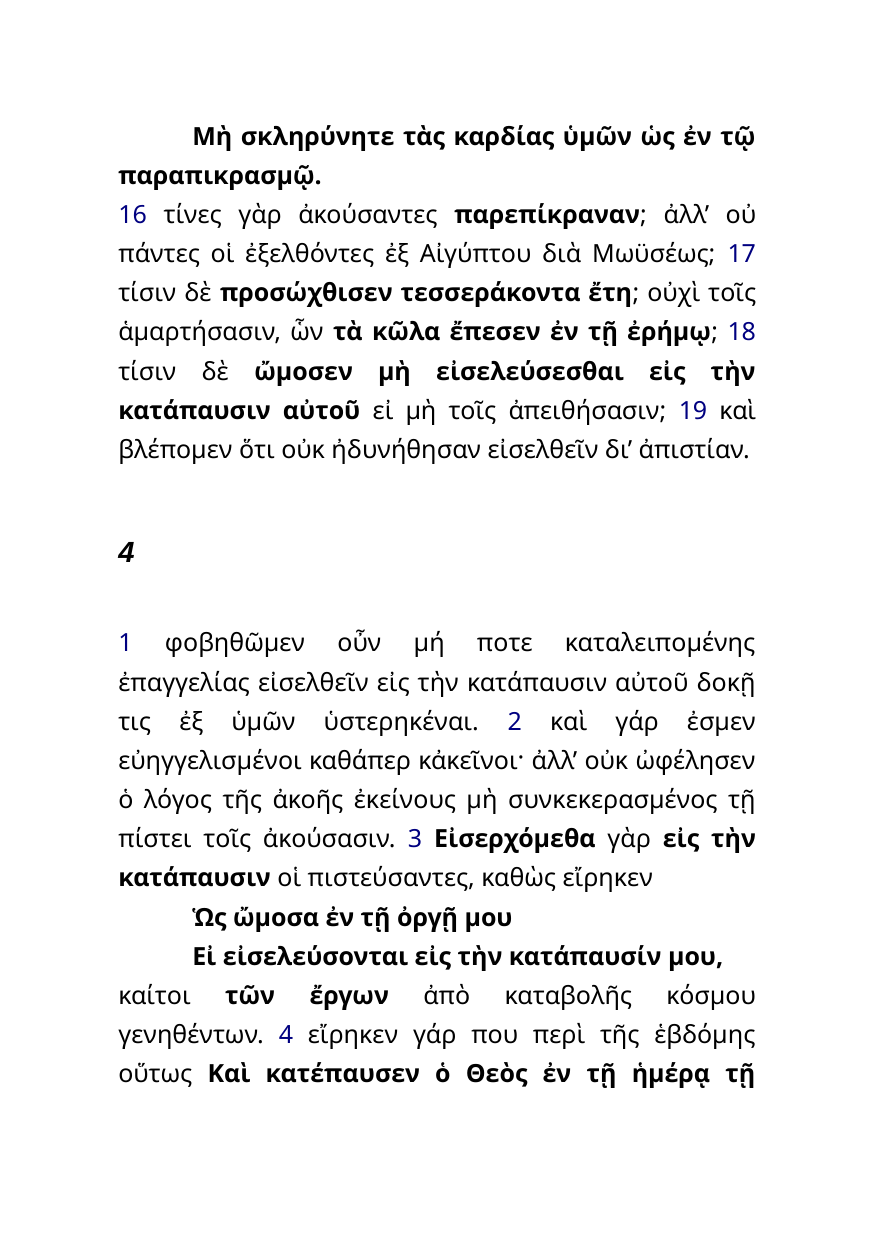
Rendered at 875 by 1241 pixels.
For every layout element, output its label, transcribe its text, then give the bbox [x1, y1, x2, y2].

text 1 φοβηθῶμεν οὖν μή ποτε καταλειπομένης ἐπαγγελίας εἰσελθεῖν εἰς τὴν κατάπαυσιν αὐτοῦ δοκῇ τις ἐξ ὑμῶν ὑστερηκέναι. 2 καὶ γάρ ἐσμεν εὐηγγελισμένοι καθάπερ κἀκεῖνοι· ἀλλ’ οὐκ ὠφέλησεν ὁ λόγος τῆς ἀκοῆς ἐκείνους μὴ συνκεκερασμένος τῇ πίστει τοῖς ἀκούσασιν. 3 Εἰσερχόμεθα γὰρ εἰς τὴν κατάπαυσιν οἱ πιστεύσαντες, καθὼς εἴρηκεν [118, 625, 756, 894]
text Μὴ σκληρύνητε τὰς καρδίας ὑμῶν ὡς ἐν τῷ παραπικρασμῷ. [118, 118, 756, 191]
text Ὡς ὤμοσα ἐν τῇ ὀργῇ μου [118, 899, 756, 933]
text Εἰ εἰσελεύσονται εἰς τὴν κατάπαυσίν μου, [118, 938, 756, 972]
text 16 τίνες γὰρ ἀκούσαντες παρεπίκραναν; ἀλλ’ οὐ πάντες οἱ ἐξελθόντες ἐξ Αἰγύπτου διὰ Μωϋσέως; 17 τίσιν δὲ προσώχθισεν τεσσεράκοντα ἔτη; οὐχὶ τοῖς ἁμαρτήσασιν, ὧν τὰ κῶλα ἔπεσεν ἐν τῇ ἐρήμῳ; 18 τίσιν δὲ ὤμοσεν μὴ εἰσελεύσεσθαι εἰς τὴν κατάπαυσιν αὐτοῦ εἰ μὴ τοῖς ἀπειθήσασιν; 19 καὶ βλέπομεν ὅτι οὐκ ἠδυνήθησαν εἰσελθεῖν δι’ ἀπιστίαν. [118, 196, 756, 466]
text καίτοι τῶν ἔργων ἀπὸ καταβολῆς κόσμου γενηθέντων. 4 εἴρηκεν γάρ που περὶ τῆς ἑβδόμης οὕτως Καὶ κατέπαυσεν ὁ Θεὸς ἐν τῇ ἡμέρᾳ τῇ [118, 977, 756, 1090]
subtitle 4 [118, 535, 756, 568]
